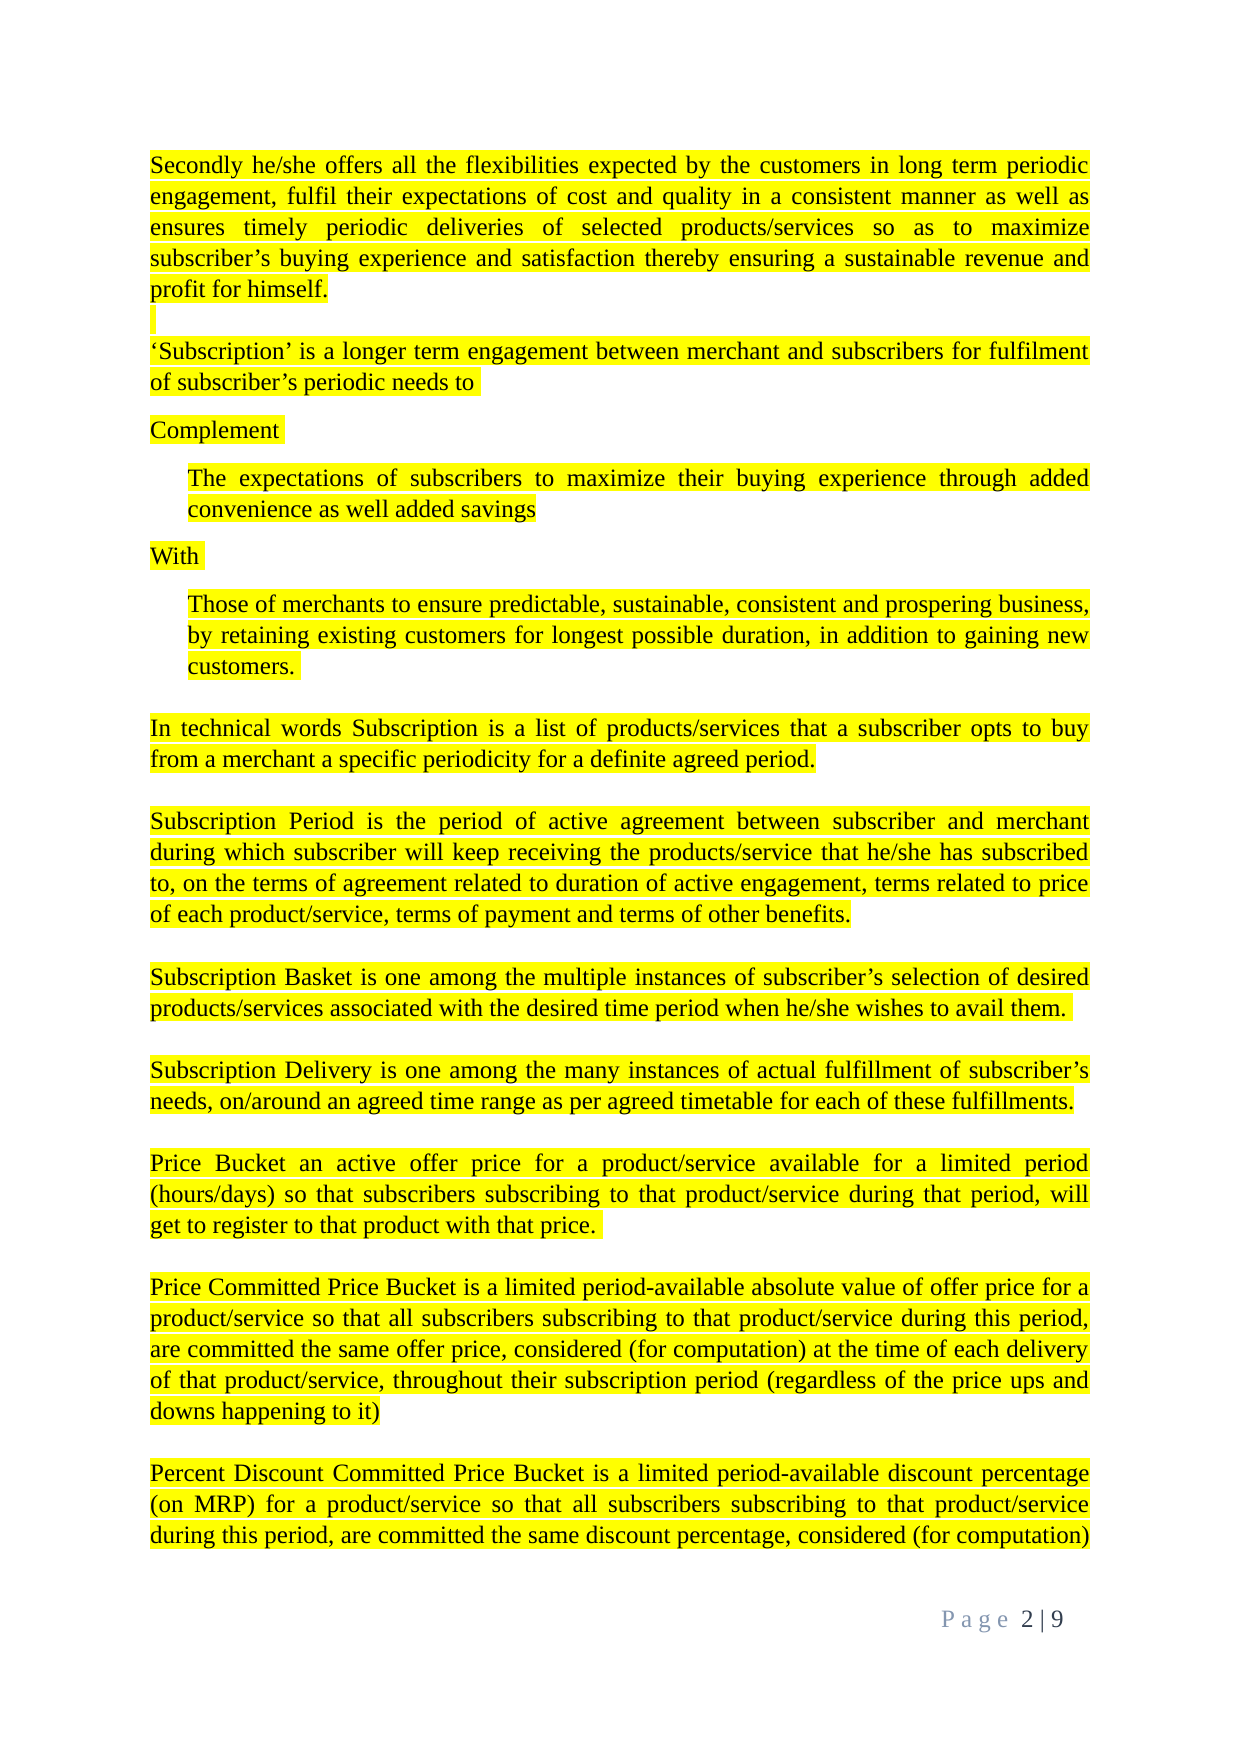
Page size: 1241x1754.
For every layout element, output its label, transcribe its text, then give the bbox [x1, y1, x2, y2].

list Secondly he/she offers all the flexibilities expected by the customers in long term periodic engagement, fulfil their expectations of cost and quality in a consistent manner as well as ensures timely periodic deliveries of selected products/services so as to maximize subscriber’s buying experience and satisfaction thereby ensuring a sustainable revenue and profit for himself. [150, 150, 1090, 303]
list ‘Subscription’ is a longer term engagement between merchant and subscribers for fulfilment of subscriber’s periodic needs to [150, 336, 1090, 396]
list Subscription Period is the period of active agreement between subscriber and merchant during which subscriber will keep receiving the products/service that he/she has subscribed to, on the terms of agreement related to duration of active engagement, terms related to price of each product/service, terms of payment and terms of other benefits. [150, 806, 1090, 928]
text With [150, 541, 1090, 570]
list Percent Discount Committed Price Bucket is a limited period-available discount percentage (on MRP) for a product/service so that all subscribers subscribing to that product/service during this period, are committed the same discount percentage, considered (for computation) [150, 1458, 1090, 1549]
list Subscription Delivery is one among the many instances of actual fulfillment of subscriber’s needs, on/around an agreed time range as per agreed timetable for each of these fulfillments. [150, 1055, 1090, 1114]
list Price Committed Price Bucket is a limited period-available absolute value of offer price for a product/service so that all subscribers subscribing to that product/service during this period, are committed the same offer price, considered (for computation) at the time of each delivery of that product/service, throughout their subscription period (regardless of the price ups and downs happening to it) [150, 1272, 1090, 1425]
list In technical words Subscription is a list of products/services that a subscriber opts to buy from a merchant a specific periodicity for a definite agreed period. [150, 713, 1090, 773]
list Price Bucket an active offer price for a product/service available for a limited period (hours/days) so that subscribers subscribing to that product/service during that period, will get to register to that product with that price. [150, 1148, 1090, 1239]
list Those of merchants to ensure predictable, sustainable, consistent and prospering business, by retaining existing customers for longest possible duration, in addition to gaining new customers. [187, 589, 1090, 680]
list The expectations of subscribers to maximize their buying experience through added convenience as well added savings [187, 463, 1090, 522]
list Subscription Basket is one among the multiple instances of subscriber’s selection of desired products/services associated with the desired time period when he/she wishes to avail them. [150, 962, 1090, 1021]
text Complement [150, 415, 1090, 444]
